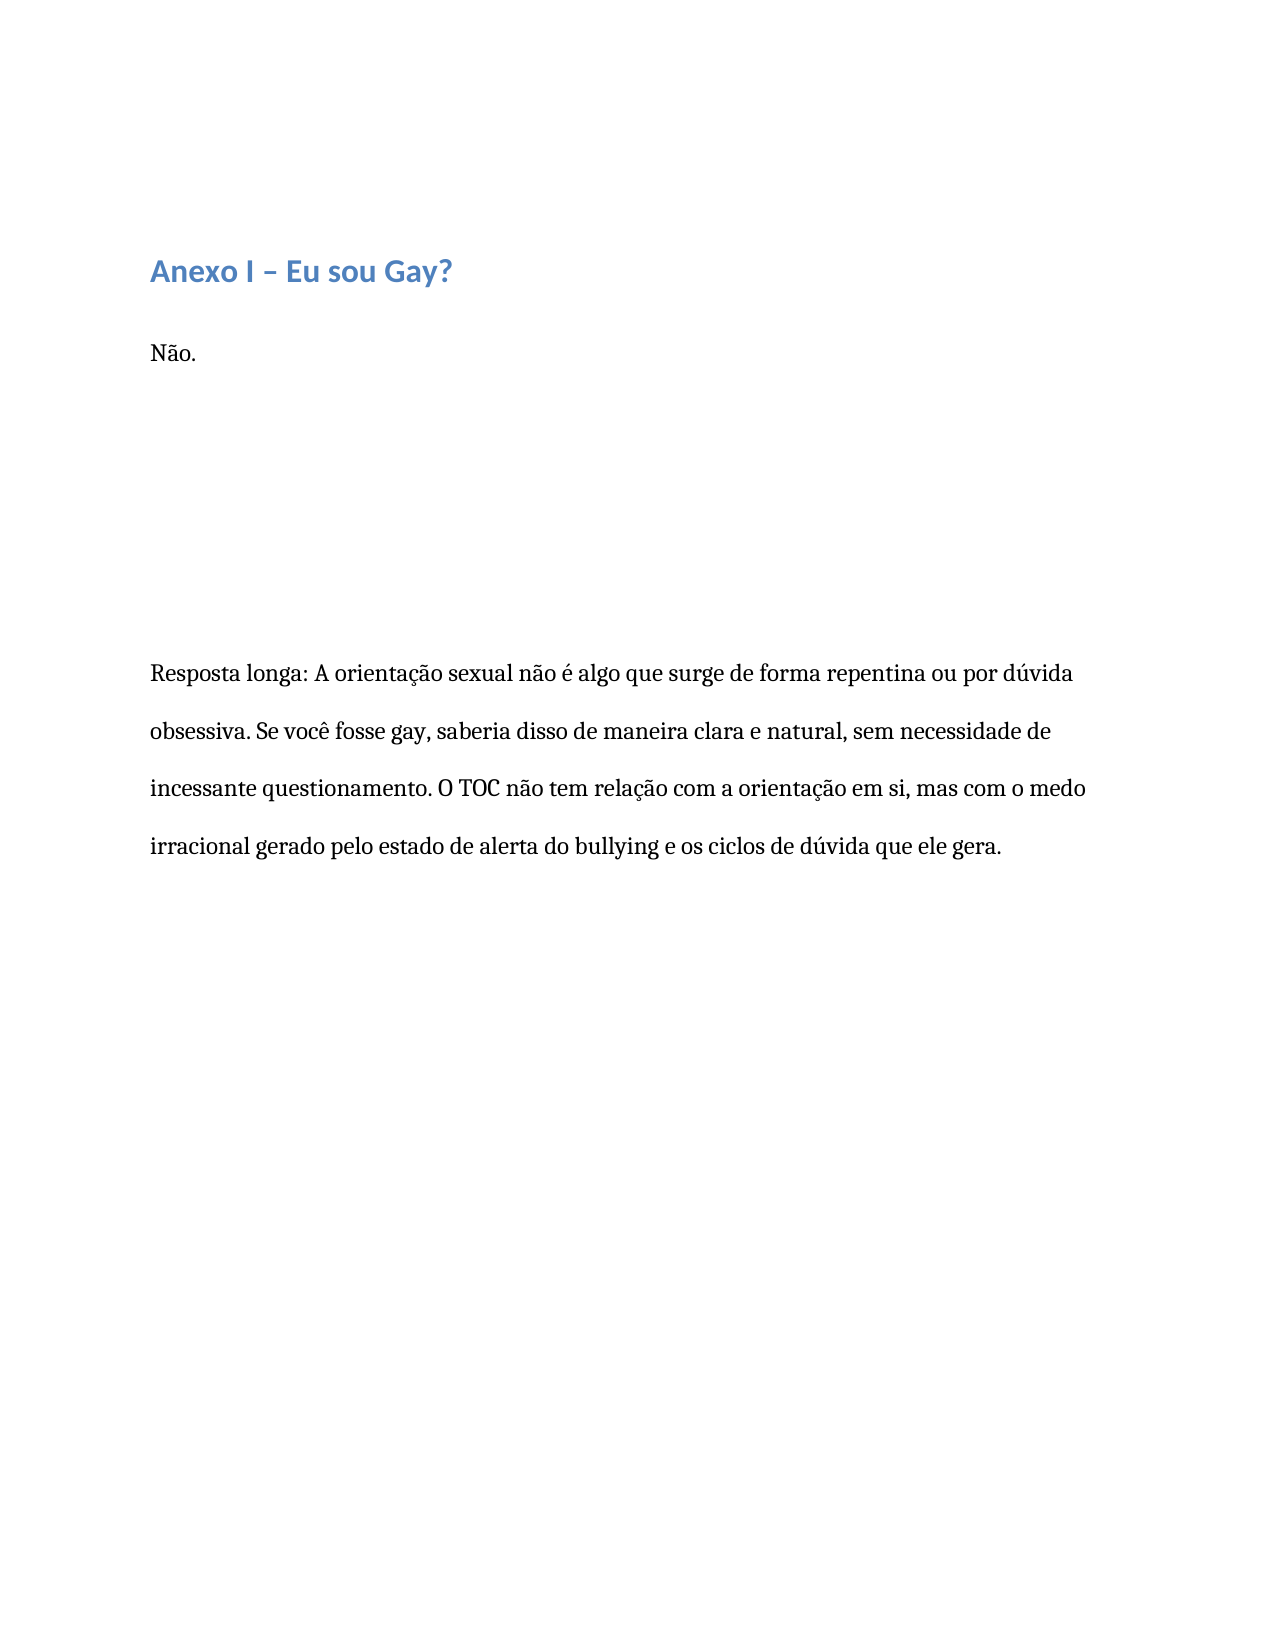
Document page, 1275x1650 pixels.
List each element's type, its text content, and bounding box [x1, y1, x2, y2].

text Resposta longa: A orientação sexual não é algo que surge de forma repentina ou por dúvida obsessiva. Se você fosse gay, saberia disso de maneira clara e natural, sem necessidade de incessante questionamento. O TOC não tem relação com a orientação em si, mas com o medo irracional gerado pelo estado de alerta do bullying e os ciclos de dúvida que ele gera. [150, 659, 1125, 861]
subtitle Anexo I – Eu sou Gay? [150, 249, 1125, 290]
text Não. [150, 339, 1125, 367]
